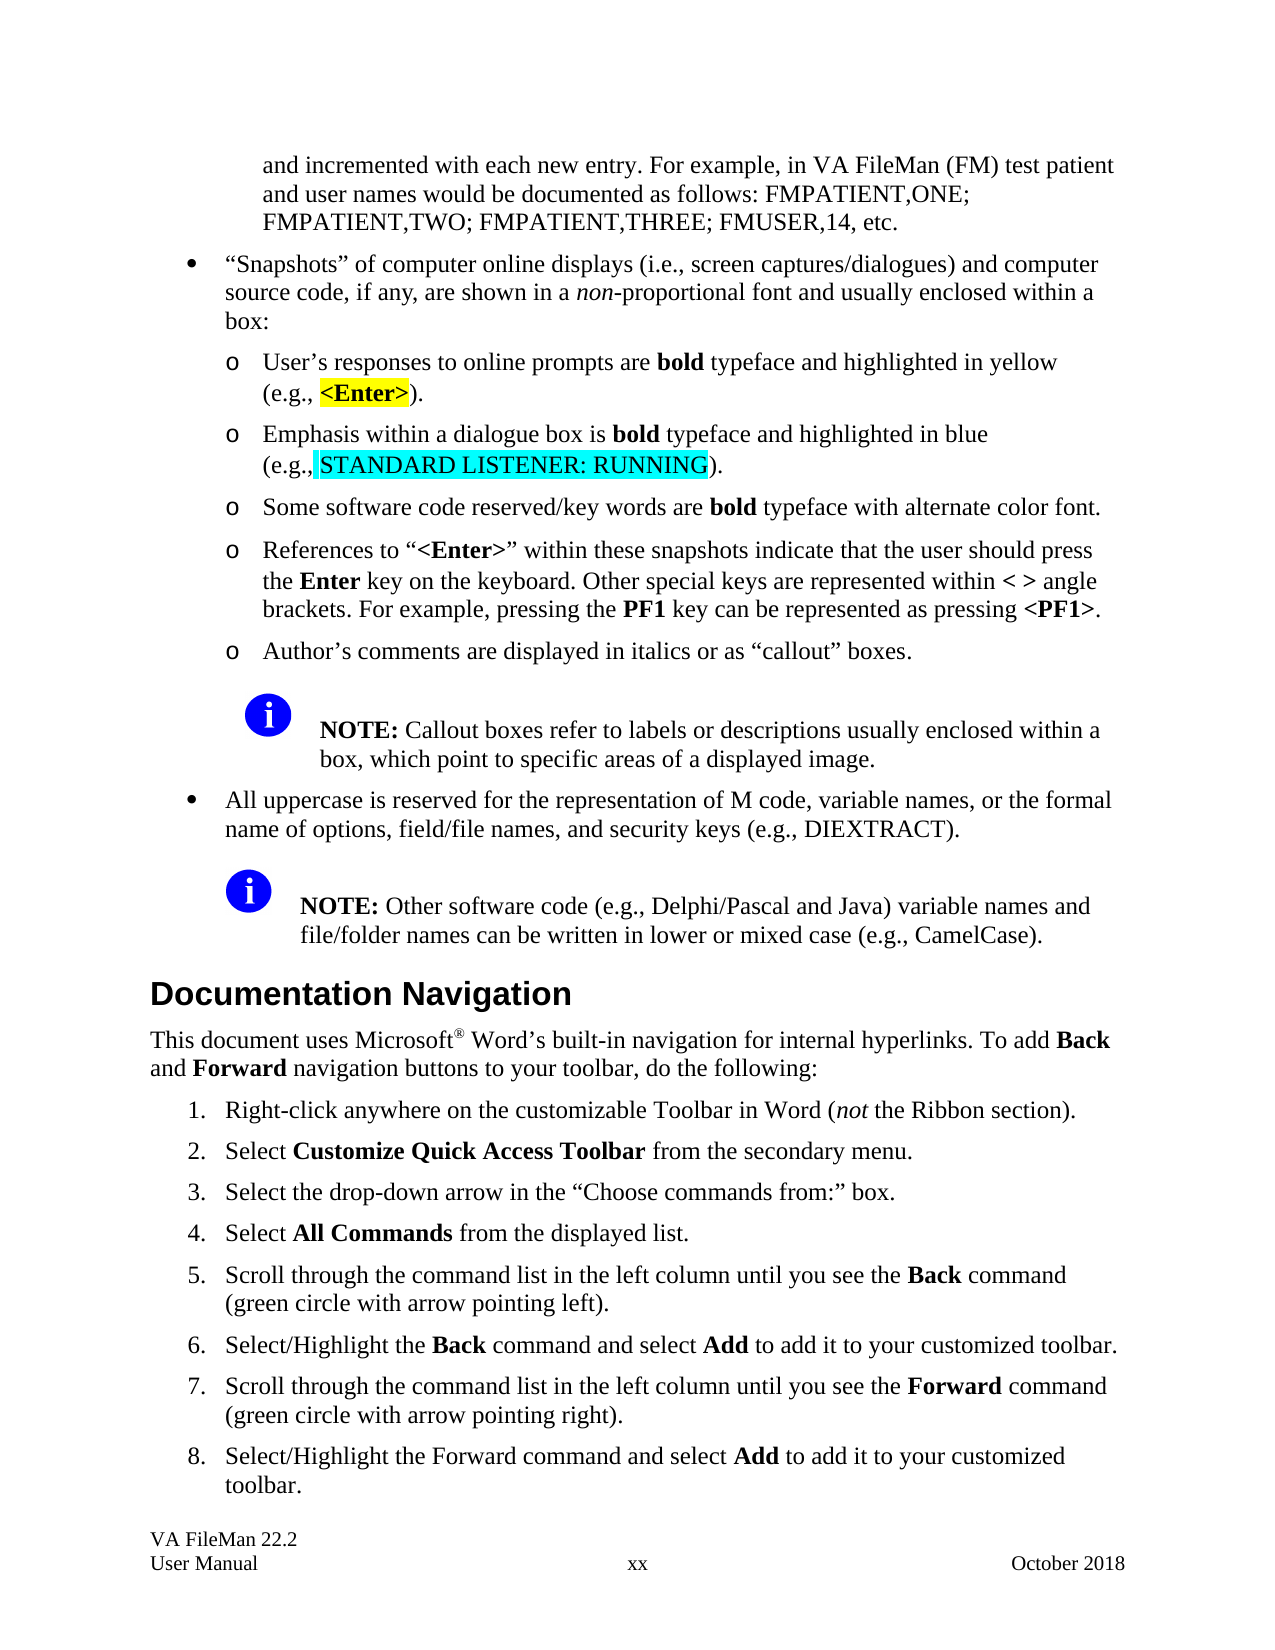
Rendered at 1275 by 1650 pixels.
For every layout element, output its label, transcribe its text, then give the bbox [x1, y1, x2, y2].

list Scroll through the command list in the left column until you see the Back command (green circle with arrow pointing left). [187, 1260, 1125, 1317]
list Emphasis within a dialogue box is bold typeface and highlighted in blue (e.g., STANDARD LISTENER: RUNNING). [225, 419, 1125, 479]
list User’s responses to online prompts are bold typeface and highlighted in yellow (e.g., <Enter>). [225, 347, 1125, 407]
text This document uses Microsoft® Word’s built-in navigation for internal hyperlinks. To add Back and Forward navigation buttons to your toolbar, do the following: [150, 1025, 1125, 1082]
list Select/Highlight the Forward command and select Add to add it to your customized toolbar. [187, 1441, 1125, 1498]
list Right-click anywhere on the customizable Toolbar in Word (not the Ribbon section). [187, 1095, 1125, 1123]
list and incremented with each new entry. For example, in VA FileMan (FM) test patient and user names would be documented as follows: FMPATIENT,ONE; FMPATIENT,TWO; FMPATIENT,THREE; FMUSER,14, etc. [225, 150, 1125, 236]
list References to “<Enter>” within these snapshots indicate that the user should press the Enter key on the keyboard. Other special keys are represented within < > angle brackets. For example, pressing the PF1 key can be represented as pressing <PF1>. [225, 535, 1125, 623]
list Select Customize Quick Access Toolbar from the secondary menu. [187, 1136, 1125, 1165]
text NOTE: Other software code (e.g., Delphi/Pascal and Java) variable names and file/folder names can be written in lower or mixed case (e.g., CamelCase). [225, 868, 1125, 949]
list Select/Highlight the Back command and select Add to add it to your customized toolbar. [187, 1330, 1125, 1358]
picture [244, 691, 292, 739]
list Some software code reserved/key words are bold typeface with alternate color font. [225, 492, 1125, 522]
picture [225, 867, 272, 915]
list Select All Commands from the displayed list. [187, 1218, 1125, 1247]
list “Snapshots” of computer online displays (i.e., screen captures/dialogues) and computer source code, if any, are shown in a non-proportional font and usually enclosed within a box: [187, 249, 1125, 335]
list Select the drop-down arrow in the “Choose commands from:” box. [187, 1177, 1125, 1206]
subtitle Documentation Navigation [150, 974, 1125, 1012]
list Author’s comments are displayed in italics or as “callout” boxes. [225, 636, 1125, 667]
list Scroll through the command list in the left column until you see the Forward command (green circle with arrow pointing right). [187, 1371, 1125, 1428]
text NOTE: Callout boxes refer to labels or descriptions usually enclosed within a box, which point to specific areas of a displayed image. [244, 692, 1125, 773]
list All uppercase is reserved for the representation of M code, variable names, or the formal name of options, field/file names, and security keys (e.g., DIEXTRACT). [187, 785, 1125, 843]
